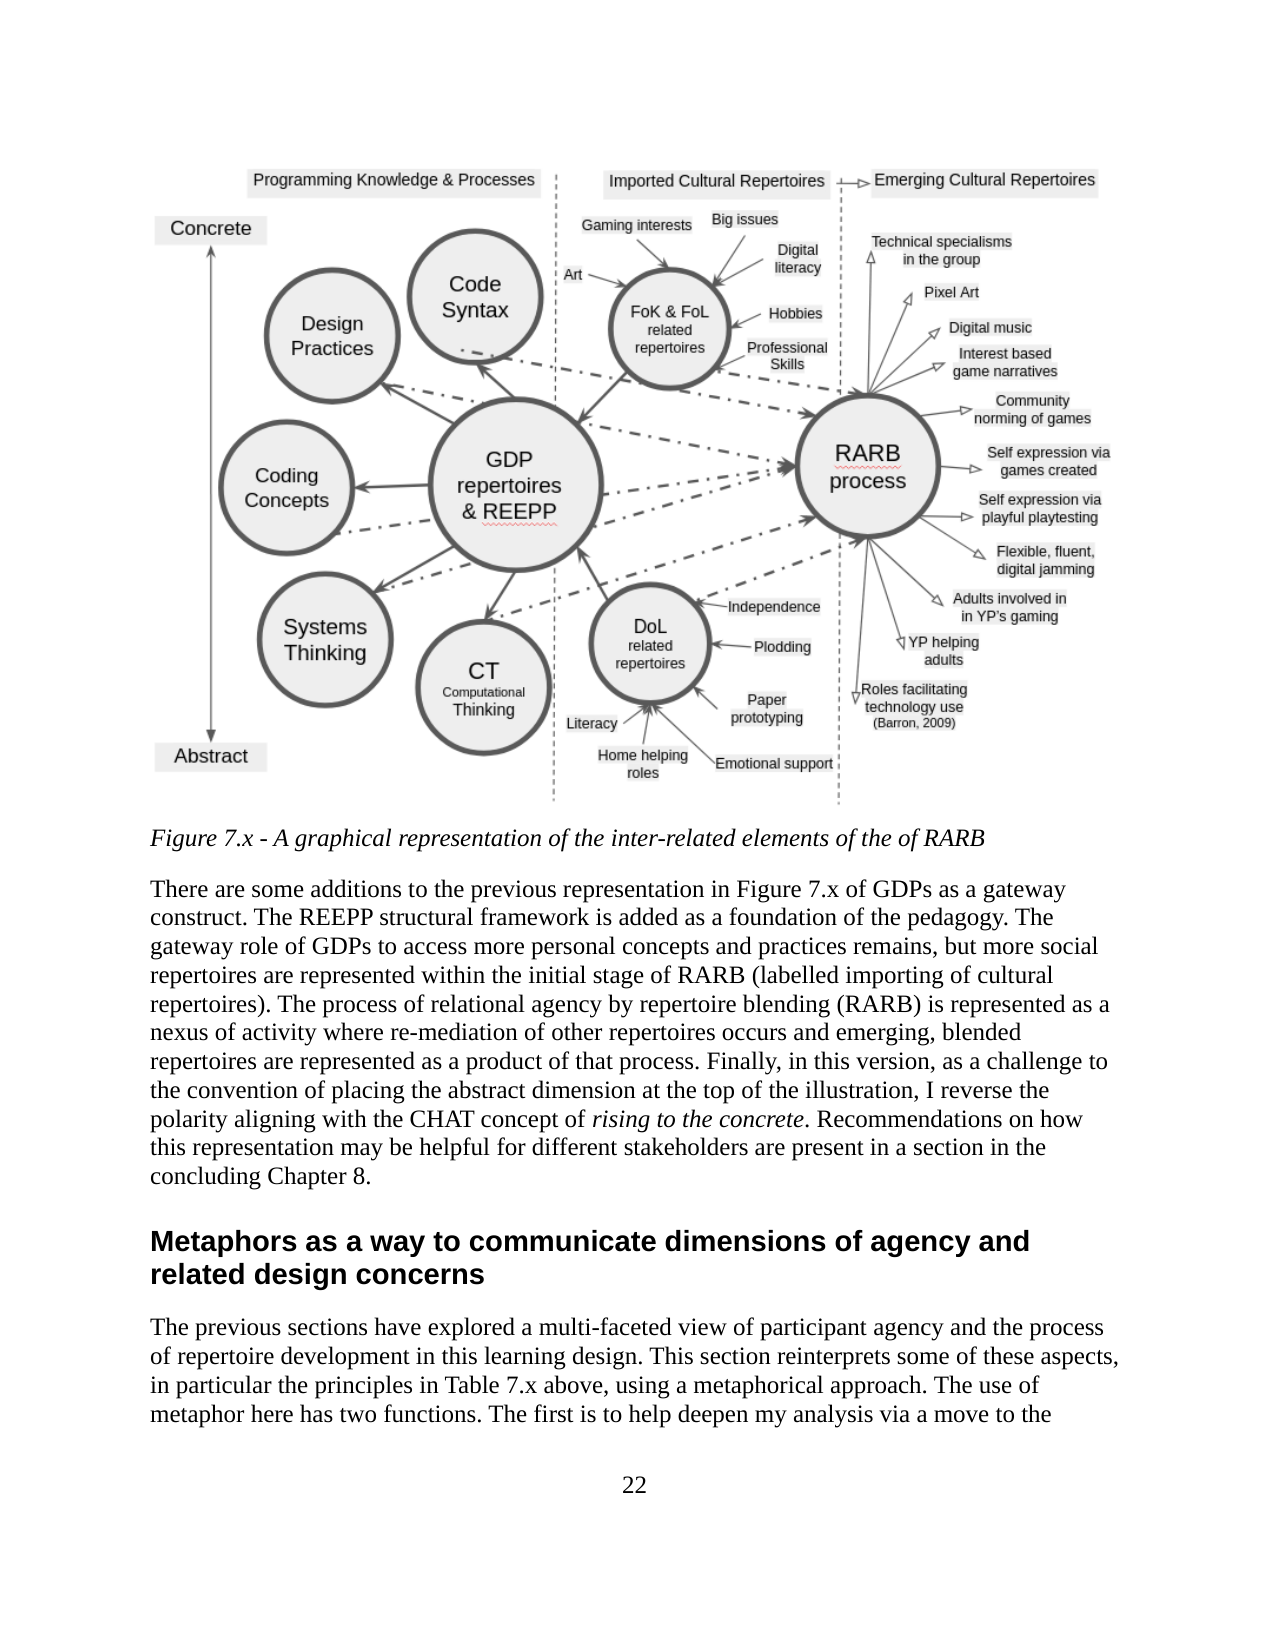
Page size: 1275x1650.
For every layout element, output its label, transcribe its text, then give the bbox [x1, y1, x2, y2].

text Figure 7.x - A graphical representation of the inter-related elements of the of RARB [150, 823, 1125, 852]
picture [150, 150, 1125, 811]
text The previous sections have explored a multi-faceted view of participant agency and the process of repertoire development in this learning design. This section reinterprets some of these aspects, in particular the principles in Table 7.x above, using a metaphorical approach. The use of metaphor here has two functions. The first is to help deepen my analysis via a move to the [150, 1312, 1125, 1427]
text There are some additions to the previous representation in Figure 7.x of GDPs as a gateway construct. The REEPP structural framework is added as a foundation of the pedagogy. The gateway role of GDPs to access more personal concepts and practices remains, but more social repertoires are represented within the initial stage of RARB (labelled importing of cultural repertoires). The process of relational agency by repertoire blending (RARB) is represented as a nexus of activity where re-mediation of other repertoires occurs and emerging, blended repertoires are represented as a product of that process. Finally, in this version, as a challenge to the convention of placing the abstract dimension at the top of the illustration, I reverse the polarity aligning with the CHAT concept of rising to the concrete. Recommendations on how this representation may be helpful for different stakeholders are present in a section in the concluding Chapter 8. [150, 874, 1125, 1190]
subtitle Metaphors as a way to communicate dimensions of agency and related design concerns [150, 1224, 1125, 1291]
